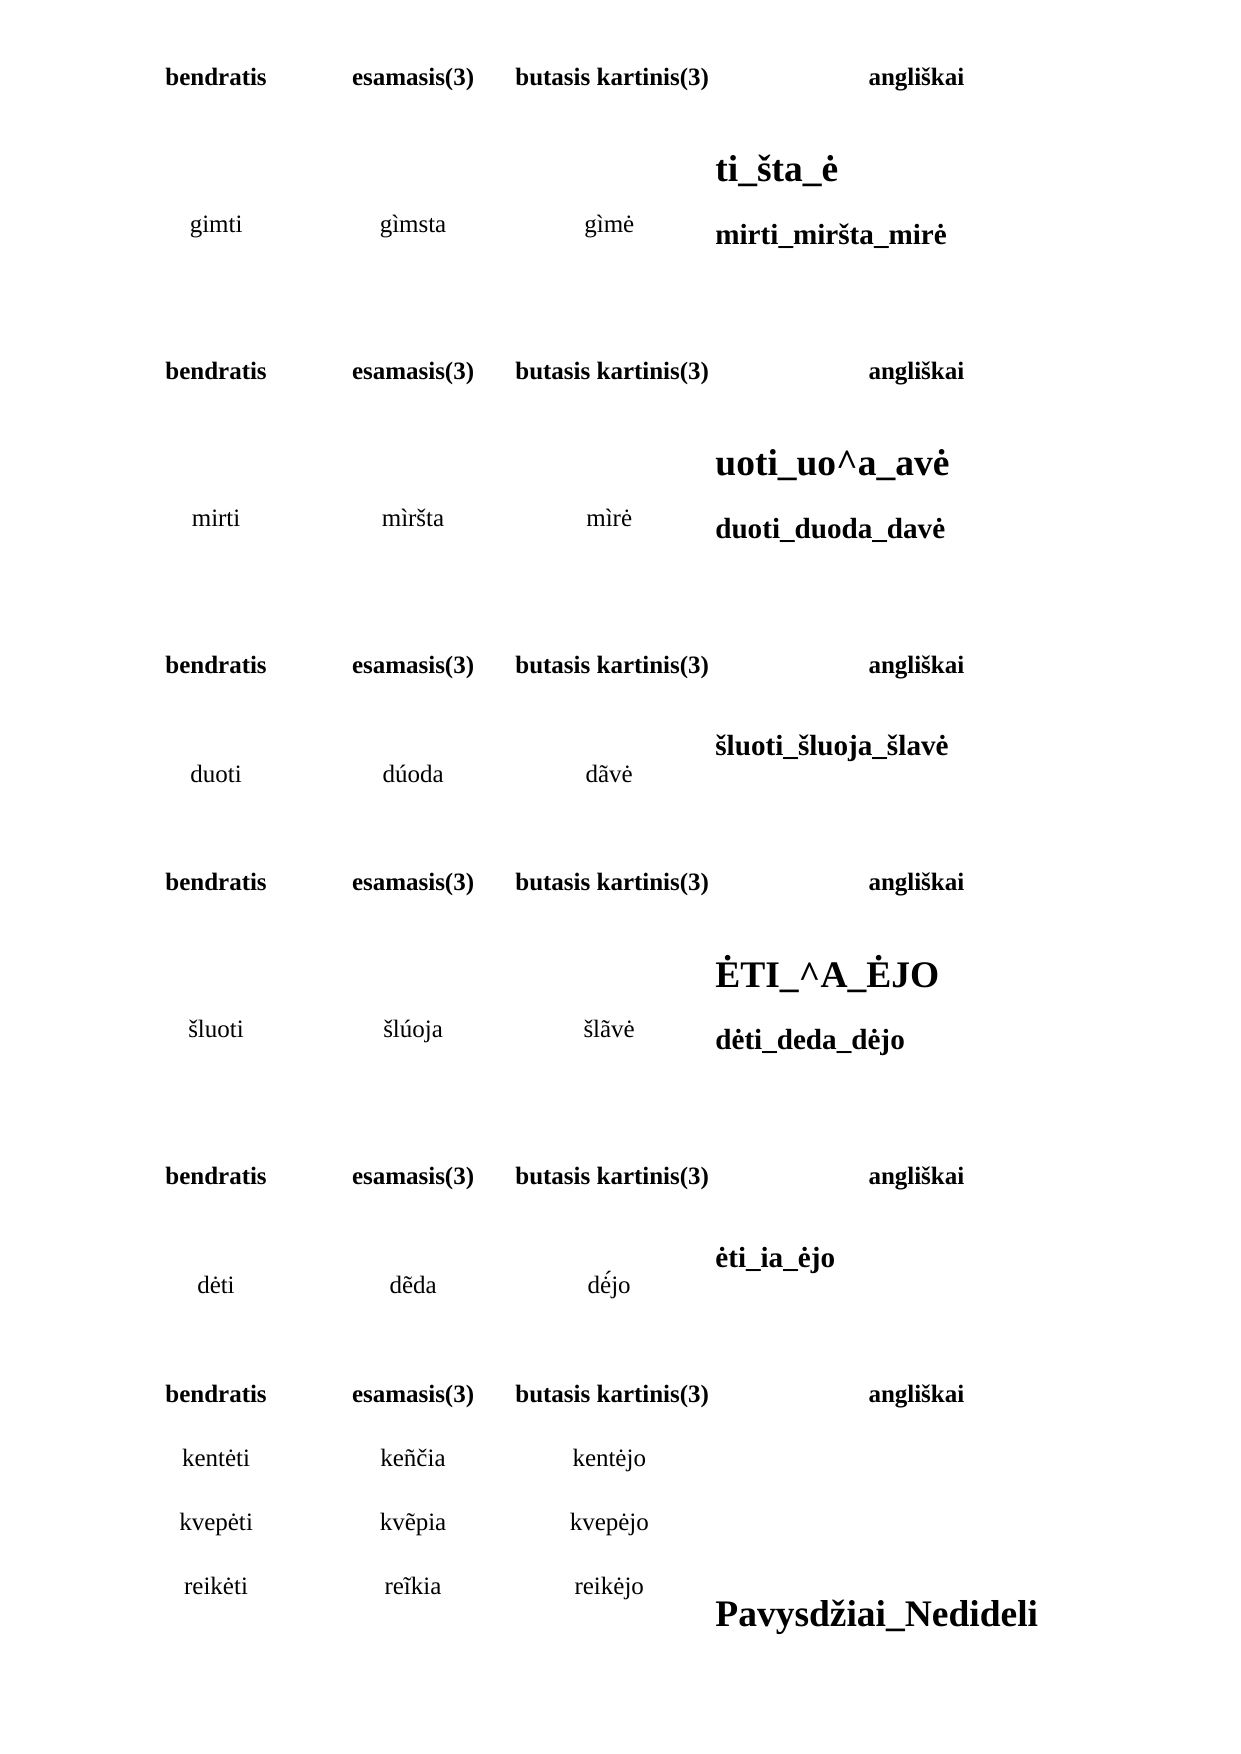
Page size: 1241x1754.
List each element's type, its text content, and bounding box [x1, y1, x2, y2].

table_cell angliškai [712, 647, 1120, 711]
table_cell gìmė [512, 123, 712, 353]
table_cell esamasis(3) [314, 59, 512, 123]
table_cell šluoti_šluoja_šlavė [712, 711, 1120, 864]
table_cell ĖTI_^A_ĖJO dėti_deda_dėjo [712, 929, 1120, 1158]
table_cell [712, 1504, 1120, 1568]
table_cell gìmsta [314, 123, 512, 353]
table_cell bendratis [118, 647, 313, 711]
table_cell uoti_uo^a_avė duoti_duoda_davė [712, 417, 1120, 647]
table_cell butasis kartinis(3) [512, 59, 712, 123]
table_cell dė́jo [512, 1223, 712, 1376]
table_cell angliškai [712, 353, 1120, 417]
table_cell esamasis(3) [314, 353, 512, 417]
table_cell dãvė [512, 711, 712, 864]
table_cell Pavysdžiai_Nedideli [712, 1568, 1120, 1650]
table_cell reikėjo [512, 1568, 712, 1650]
table_cell šluoti [118, 929, 313, 1158]
table_cell butasis kartinis(3) [512, 647, 712, 711]
table_cell [712, 1440, 1120, 1504]
table_cell mìršta [314, 417, 512, 647]
table_cell mìrė [512, 417, 712, 647]
table_cell reĩkia [314, 1568, 512, 1650]
table_cell ti_šta_ė mirti_miršta_mirė [712, 123, 1120, 353]
table_cell butasis kartinis(3) [512, 1159, 712, 1222]
table_cell butasis kartinis(3) [512, 1376, 712, 1440]
table_cell bendratis [118, 865, 313, 928]
table_cell angliškai [712, 1376, 1120, 1440]
table_cell bendratis [118, 353, 313, 417]
table_cell šlãvė [512, 929, 712, 1158]
table_cell dúoda [314, 711, 512, 864]
table_cell bendratis [118, 1376, 313, 1440]
table_cell esamasis(3) [314, 1376, 512, 1440]
table_cell kvepėti [118, 1504, 313, 1568]
table_cell angliškai [712, 1159, 1120, 1222]
table_cell butasis kartinis(3) [512, 353, 712, 417]
table_cell kentėjo [512, 1440, 712, 1504]
table_cell gimti [118, 123, 313, 353]
table_cell esamasis(3) [314, 647, 512, 711]
table_cell keñčia [314, 1440, 512, 1504]
table_cell duoti [118, 711, 313, 864]
table_cell šlúoja [314, 929, 512, 1158]
table_cell ėti_ia_ėjo [712, 1223, 1120, 1376]
table_cell kvepėjo [512, 1504, 712, 1568]
table_cell dėti [118, 1223, 313, 1376]
table_cell dẽda [314, 1223, 512, 1376]
table_cell reikėti [118, 1568, 313, 1650]
table_cell kvẽpia [314, 1504, 512, 1568]
table_cell bendratis [118, 1159, 313, 1222]
table_cell mirti [118, 417, 313, 647]
table_cell butasis kartinis(3) [512, 865, 712, 928]
table_cell angliškai [712, 59, 1120, 123]
table_cell bendratis [118, 59, 313, 123]
table_cell esamasis(3) [314, 865, 512, 928]
table_cell esamasis(3) [314, 1159, 512, 1222]
table_cell angliškai [712, 865, 1120, 928]
table_cell kentėti [118, 1440, 313, 1504]
